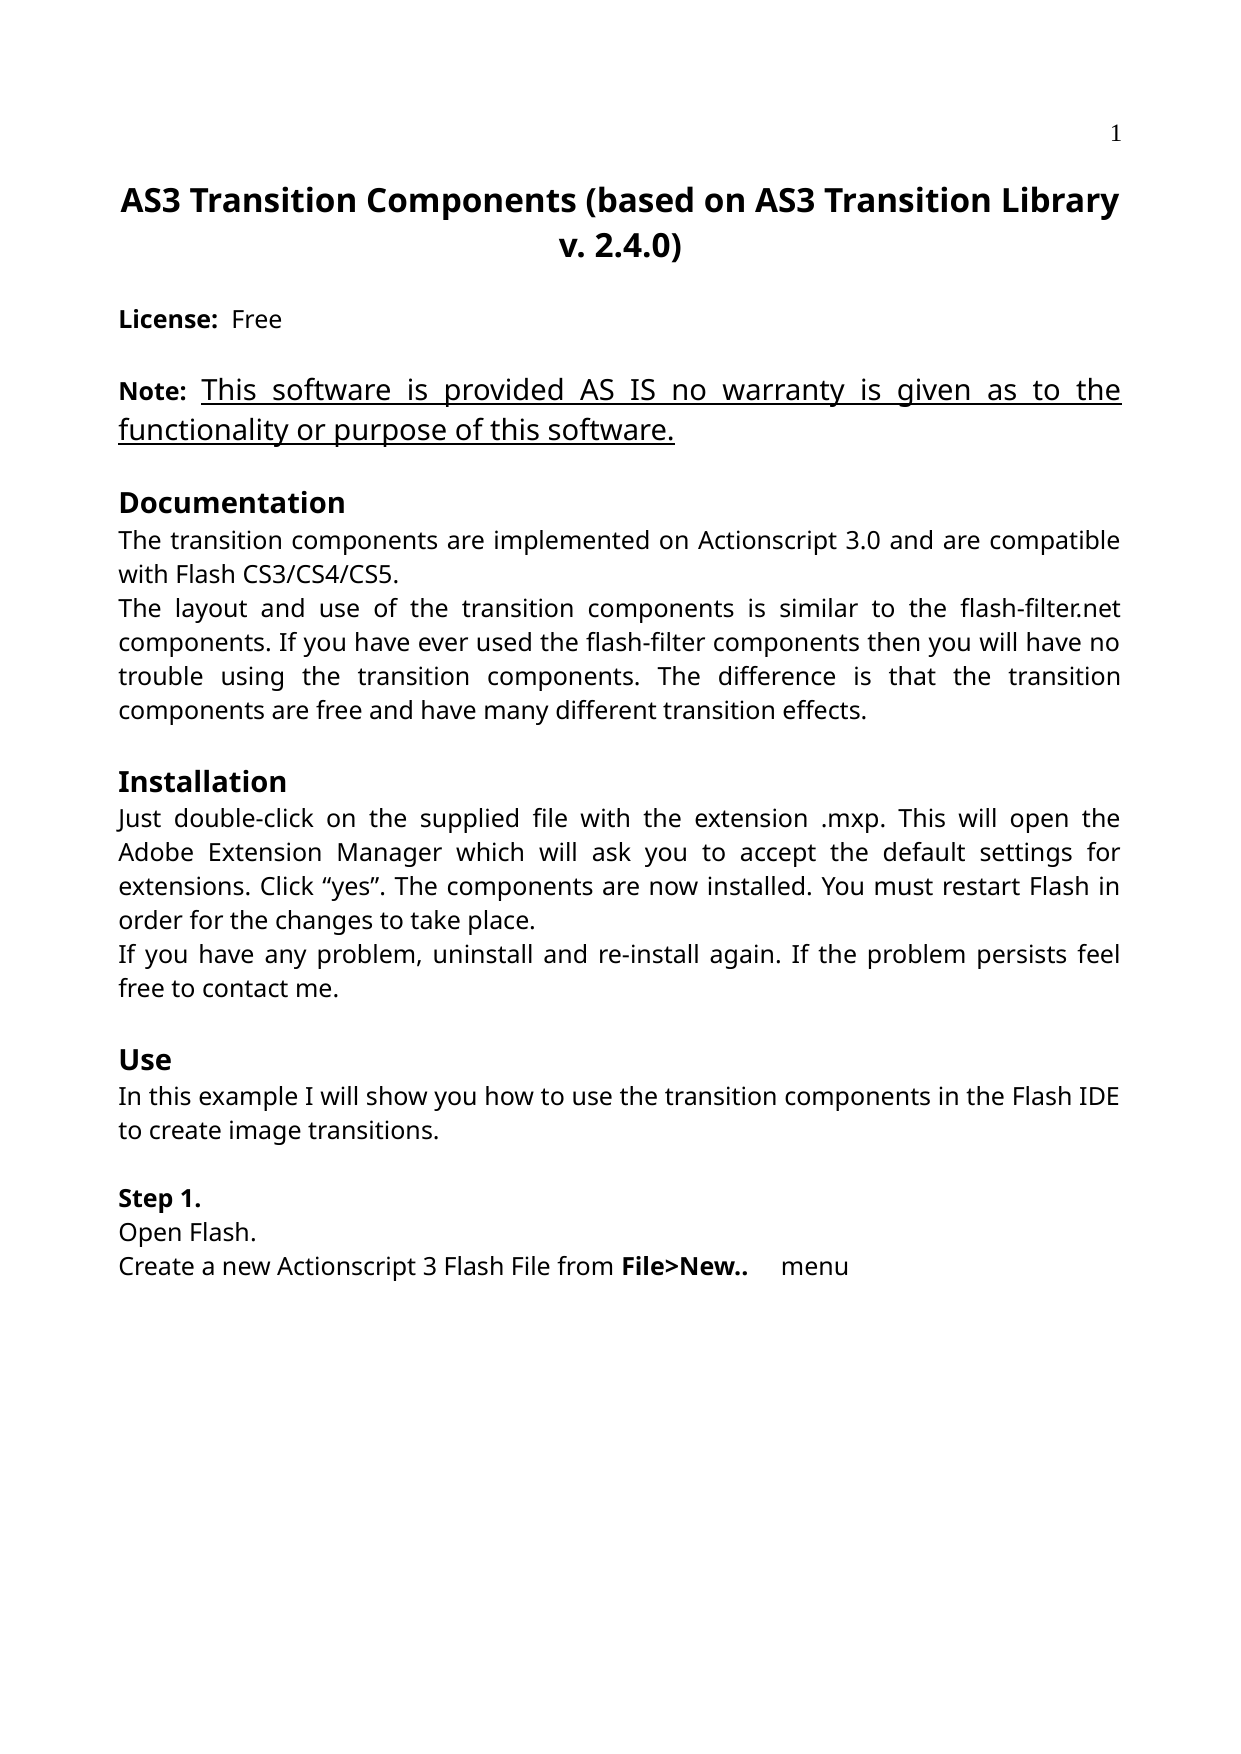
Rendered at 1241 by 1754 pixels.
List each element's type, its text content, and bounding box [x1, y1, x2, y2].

text License: Free [118, 301, 1122, 335]
text The layout and use of the transition components is similar to the flash-filter.net components. If you have ever used the flash-filter components then you will have no trouble using the transition components. The difference is that the transition components are free and have many different transition effects. [118, 591, 1122, 727]
text AS3 Transition Components (based on AS3 Transition Library v. 2.4.0) [118, 176, 1122, 267]
text If you have any problem, uninstall and re-install again. If the problem persists feel free to contact me. [118, 937, 1122, 1005]
text Open Flash. [118, 1215, 1122, 1249]
text Just double-click on the supplied file with the extension .mxp. This will open the Adobe Extension Manager which will ask you to accept the default settings for extensions. Click “yes”. The components are now installed. You must restart Flash in order for the changes to take place. [118, 801, 1122, 937]
text Installation [118, 761, 1122, 801]
text The transition components are implemented on Actionscript 3.0 and are compatible with Flash CS3/CS4/CS5. [118, 522, 1122, 591]
text Create a new Actionscript 3 Flash File from File>New.. menu [118, 1249, 1122, 1283]
text Documentation [118, 483, 1122, 522]
text In this example I will show you how to use the transition components in the Flash IDE to create image transitions. [118, 1079, 1122, 1147]
text Use [118, 1039, 1122, 1079]
text Note: This software is provided AS IS no warranty is given as to the functionality or purpose of this software. [118, 369, 1122, 449]
text Step 1. [118, 1181, 1122, 1215]
